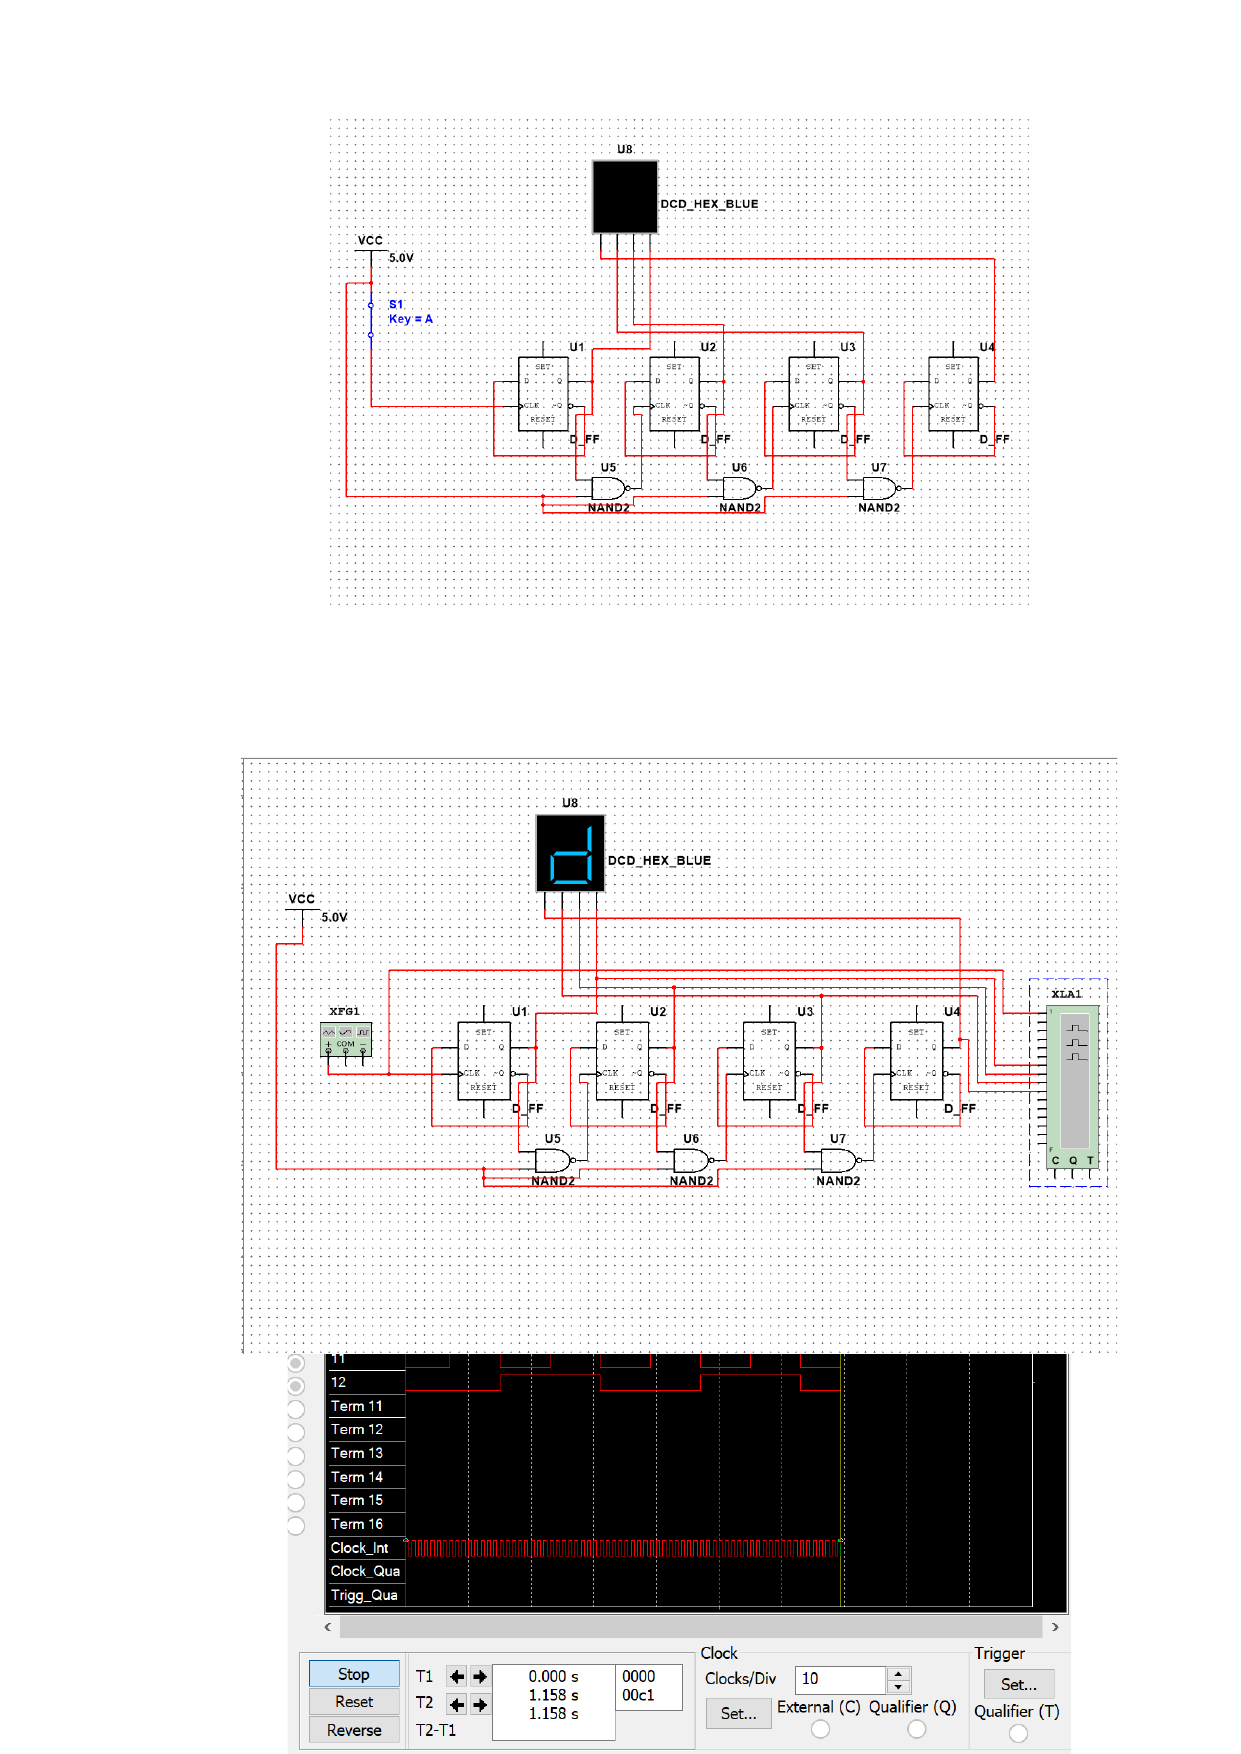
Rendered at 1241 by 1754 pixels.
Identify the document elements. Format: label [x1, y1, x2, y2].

picture [241, 757, 1118, 1754]
picture [324, 118, 1035, 608]
